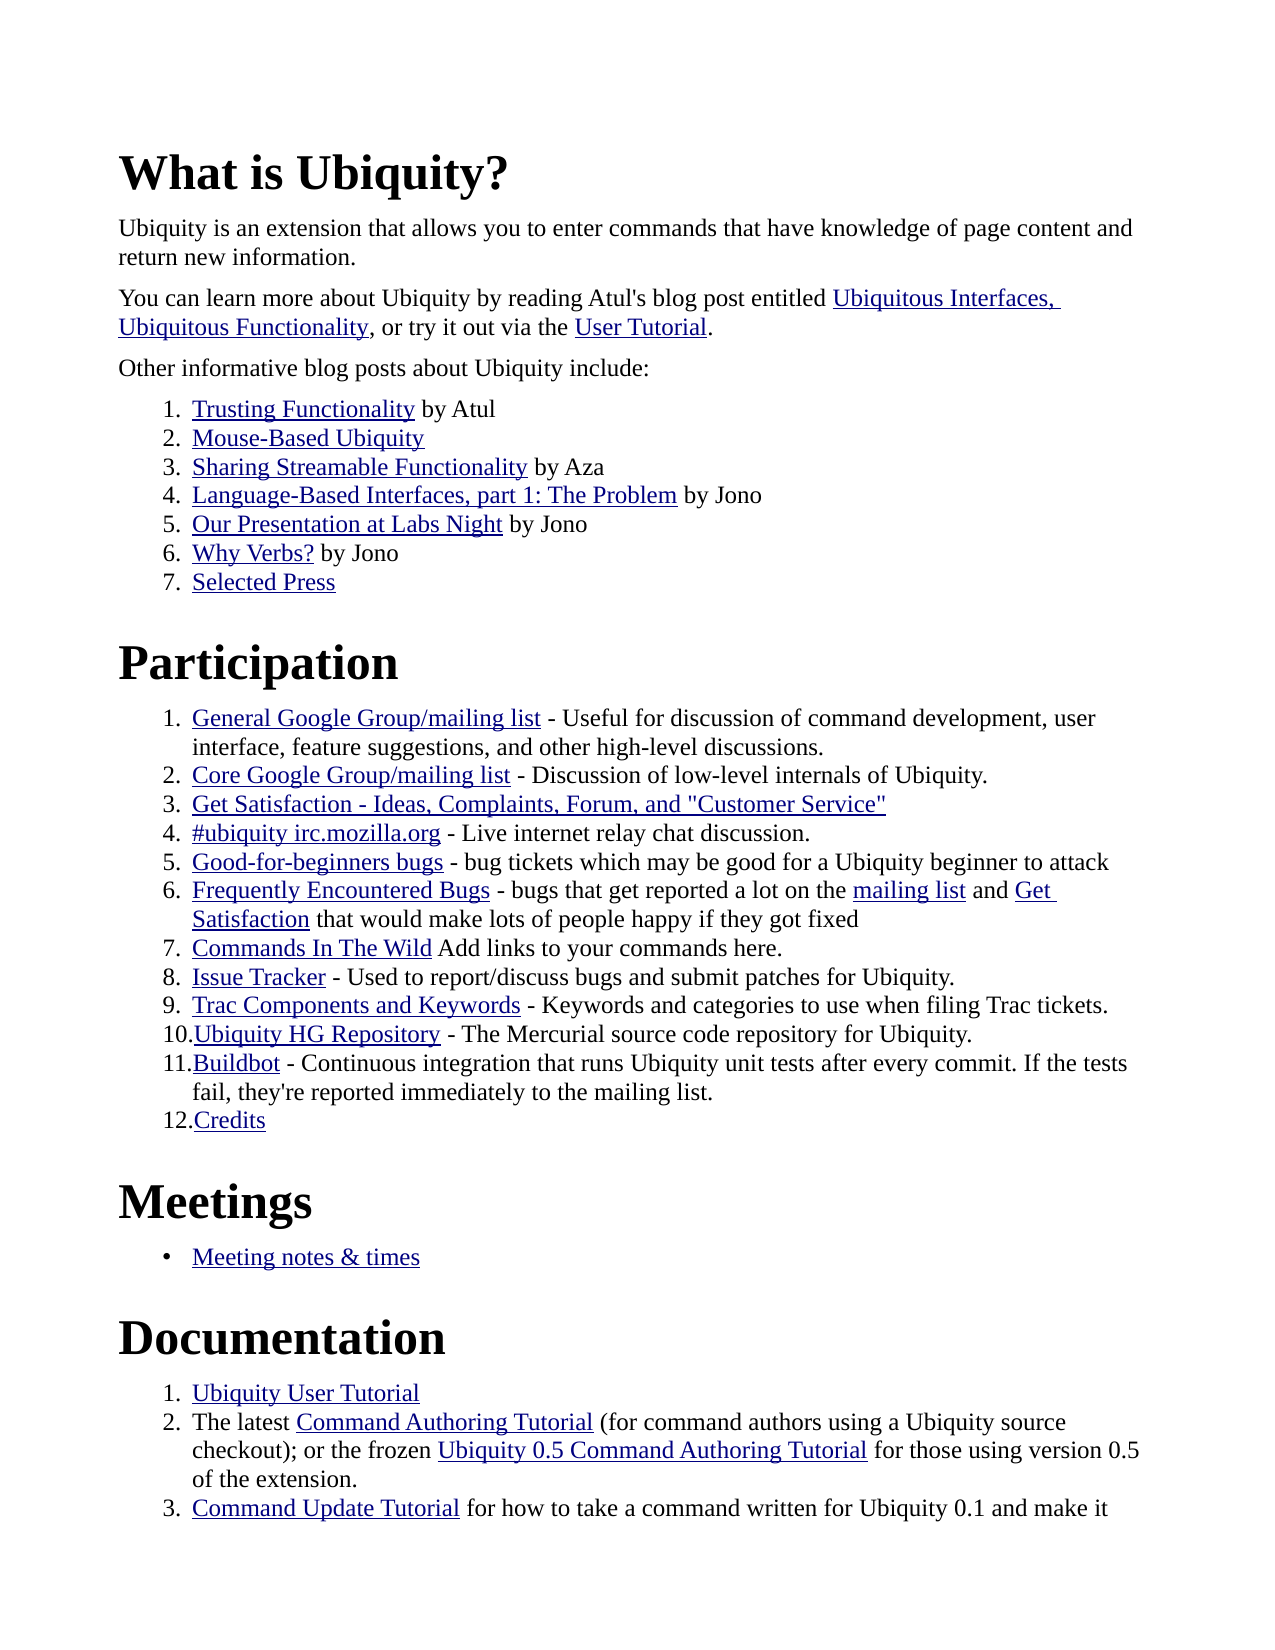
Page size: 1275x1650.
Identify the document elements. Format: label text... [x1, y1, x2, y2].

list Buildbot - Continuous integration that runs Ubiquity unit tests after every commit. If the tests fail, they're reported immediately to the mailing list. [162, 1048, 1157, 1106]
list #ubiquity irc.mozilla.org - Live internet relay chat discussion. [162, 818, 1157, 847]
list Meeting notes & times [162, 1242, 1157, 1271]
list Sharing Streamable Functionality by Aza [162, 452, 1157, 481]
list Trac Components and Keywords - Keywords and categories to use when filing Trac tickets. [162, 991, 1157, 1019]
text Ubiquity is an extension that allows you to enter commands that have knowledge of page content and return new information. [118, 213, 1157, 271]
list Core Google Group/mailing list - Discussion of low-level internals of Ubiquity. [162, 761, 1157, 789]
list Ubiquity User Tutorial [162, 1378, 1157, 1407]
list Why Verbs? by Jono [162, 538, 1157, 567]
list The latest Command Authoring Tutorial (for command authors using a Ubiquity source checkout); or the frozen Ubiquity 0.5 Command Authoring Tutorial for those using version 0.5 of the extension. [162, 1407, 1157, 1493]
list Credits [162, 1106, 1157, 1134]
list General Google Group/mailing list - Useful for discussion of command development, user interface, feature suggestions, and other high-level discussions. [162, 703, 1157, 761]
list Language-Based Interfaces, part 1: The Problem by Jono [162, 481, 1157, 509]
subtitle What is Ubiquity? [118, 143, 1157, 201]
list Ubiquity HG Repository - The Mercurial source code repository for Ubiquity. [162, 1019, 1157, 1048]
list Good-for-beginners bugs - bug tickets which may be good for a Ubiquity beginner to attack [162, 847, 1157, 876]
text You can learn more about Ubiquity by reading Atul's blog post entitled Ubiquitous Interfaces, Ubiquitous Functionality, or try it out via the User Tutorial. [118, 283, 1157, 341]
list Selected Press [162, 567, 1157, 596]
list Commands In The Wild Add links to your commands here. [162, 933, 1157, 962]
list Get Satisfaction - Ideas, Complaints, Forum, and "Customer Service" [162, 789, 1157, 818]
list Command Update Tutorial for how to take a command written for Ubiquity 0.1 and make it [162, 1493, 1157, 1522]
subtitle Documentation [118, 1308, 1157, 1366]
list Frequently Encountered Bugs - bugs that get reported a lot on the mailing list and Get Satisfaction that would make lots of people happy if they got fixed [162, 876, 1157, 933]
list Issue Tracker - Used to report/discuss bugs and submit patches for Ubiquity. [162, 962, 1157, 991]
list Mouse-Based Ubiquity [162, 423, 1157, 452]
list Our Presentation at Labs Night by Jono [162, 509, 1157, 538]
list Trusting Functionality by Atul [162, 394, 1157, 423]
text Other informative blog posts about Ubiquity include: [118, 353, 1157, 382]
subtitle Participation [118, 633, 1157, 691]
subtitle Meetings [118, 1172, 1157, 1229]
